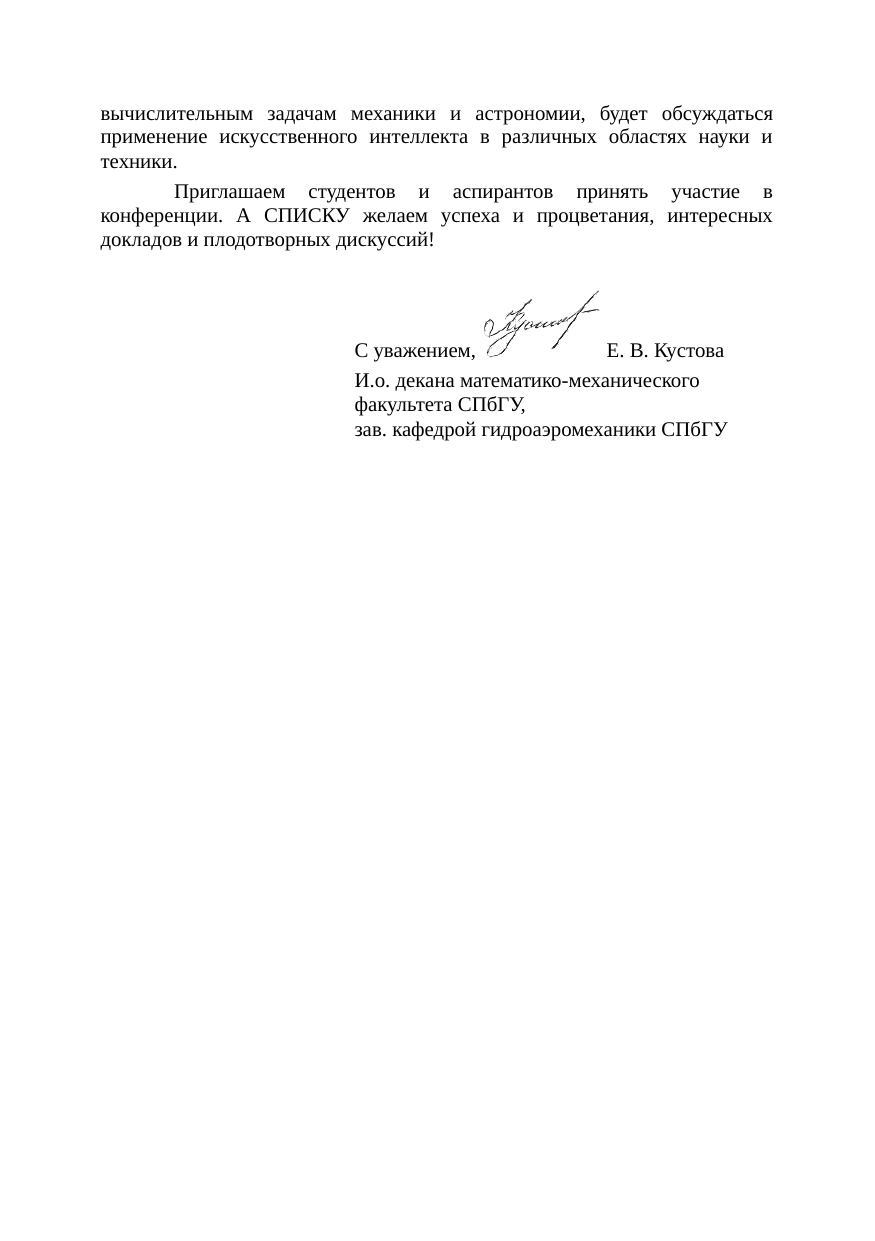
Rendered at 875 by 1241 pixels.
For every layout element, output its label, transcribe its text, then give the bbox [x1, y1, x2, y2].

text Приглашаем студентов и аспирантов принять участие в конференции. А СПИСКУ желаем успеха и процветания, интересных докладов и плодотворных дискуссий! [100, 178, 774, 251]
text С уважением, Е. В. Кустова [354, 287, 774, 362]
text вычислительным задачам механики и астрономии, будет обсуждаться применение искусственного интеллекта в различных областях науки и техники. [100, 100, 774, 173]
text И.о. декана математико-механического факультета СПбГУ, зав. кафедрой гидроаэромеханики СПбГУ [354, 368, 774, 441]
picture [481, 286, 602, 358]
